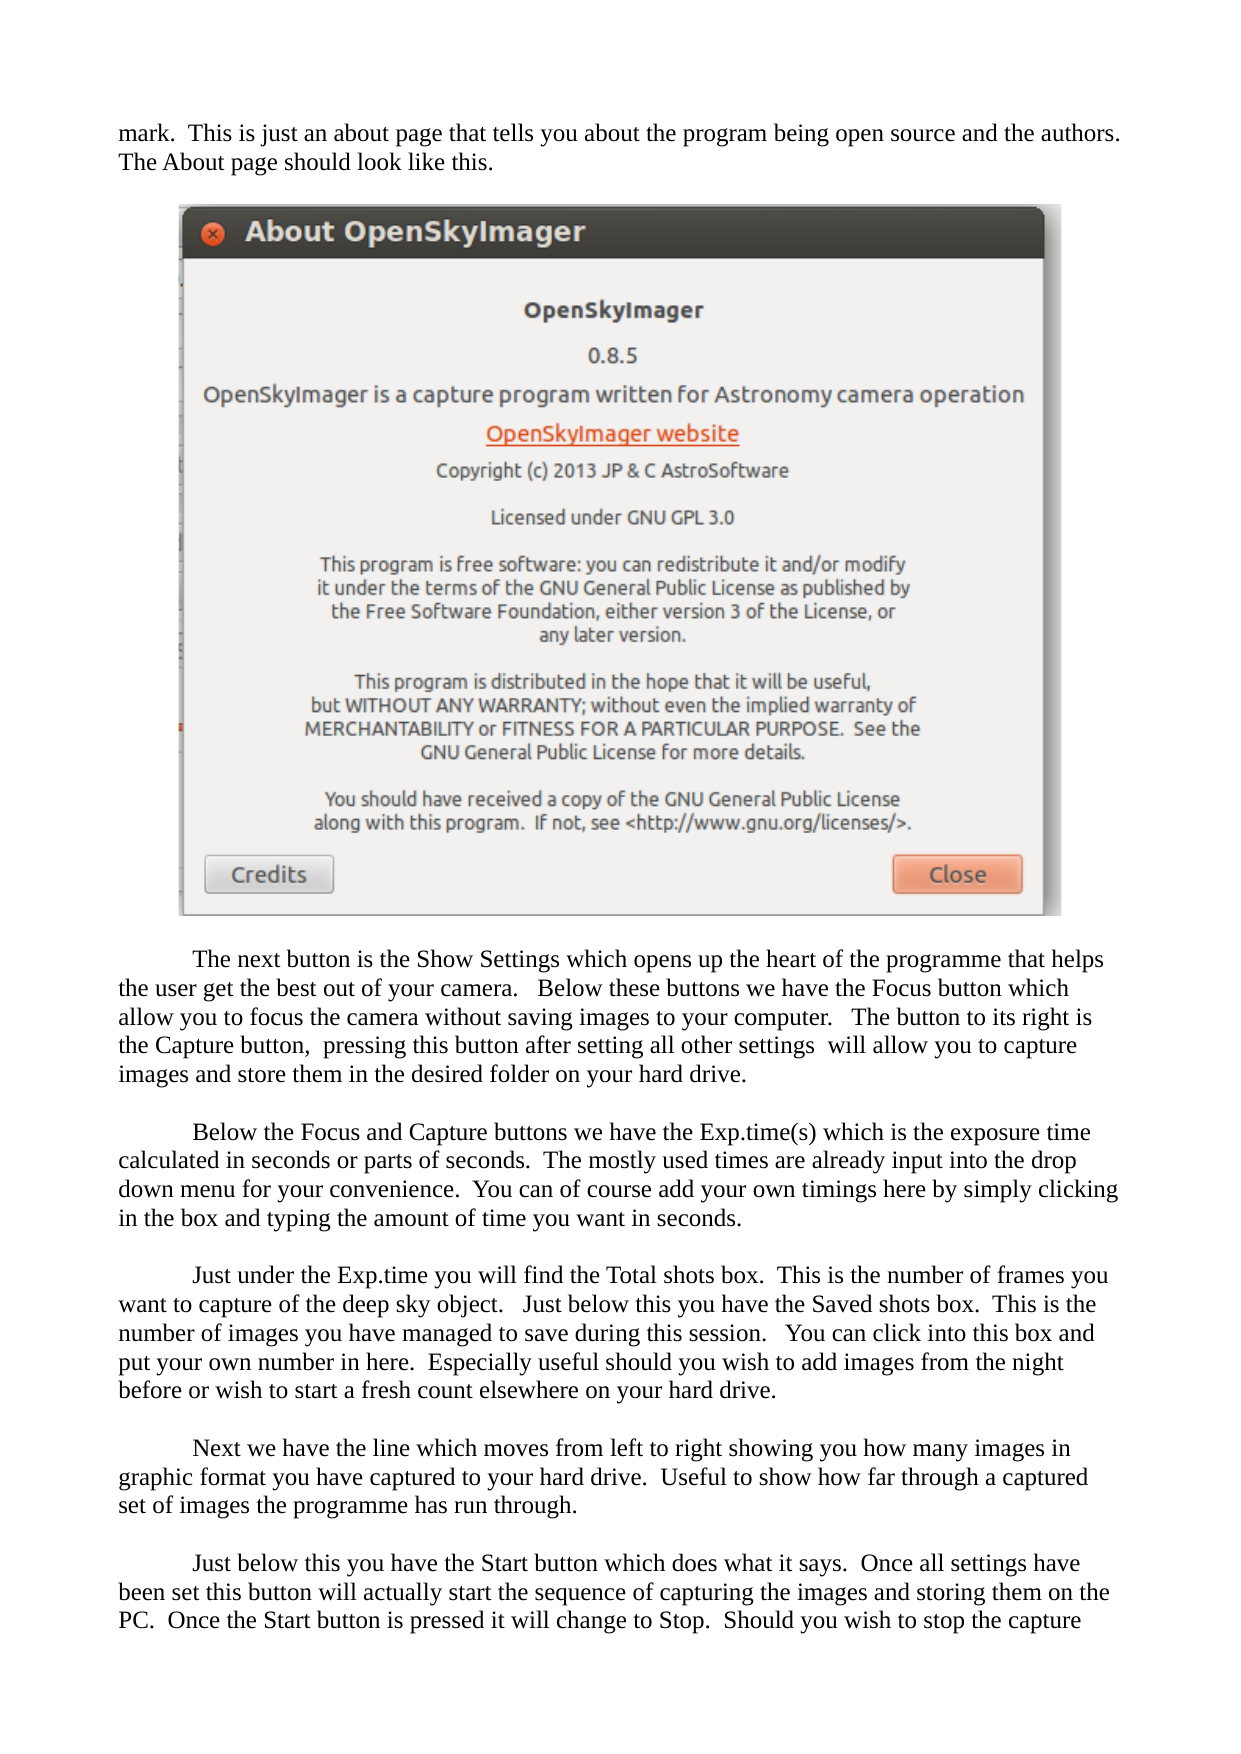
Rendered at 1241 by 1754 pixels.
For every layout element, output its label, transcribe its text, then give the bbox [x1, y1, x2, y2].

text mark. This is just an about page that tells you about the program being open source and the authors. The About page should look like this. [118, 118, 1122, 176]
picture [178, 204, 1062, 916]
text Just under the Exp.time you will find the Total shots box. This is the number of frames you want to capture of the deep sky object. Just below this you have the Saved shots box. This is the number of images you have managed to save during this session. You can click into this box and put your own number in here. Especially useful should you wish to add images from the night before or wish to start a fresh count elsewhere on your hard drive. [118, 1260, 1122, 1404]
text Next we have the line which moves from left to right showing you how many images in graphic format you have captured to your hard drive. Useful to show how far through a captured set of images the programme has run through. [118, 1433, 1122, 1519]
text Just below this you have the Start button which does what it says. Once all settings have been set this button will actually start the sequence of capturing the images and storing them on the PC. Once the Start button is pressed it will change to Stop. Should you wish to stop the capture [118, 1548, 1122, 1634]
text The next button is the Show Settings which opens up the heart of the programme that helps the user get the best out of your camera. Below these buttons we have the Focus button which allow you to focus the camera without saving images to your computer. The button to its right is the Capture button, pressing this button after setting all other settings will allow you to capture images and store them in the desired folder on your hard drive. [118, 944, 1122, 1088]
text Below the Focus and Capture buttons we have the Exp.time(s) which is the exposure time calculated in seconds or parts of seconds. The mostly used times are already input into the drop down menu for your convenience. You can of course add your own timings here by simply clicking in the box and typing the amount of time you want in seconds. [118, 1117, 1122, 1232]
